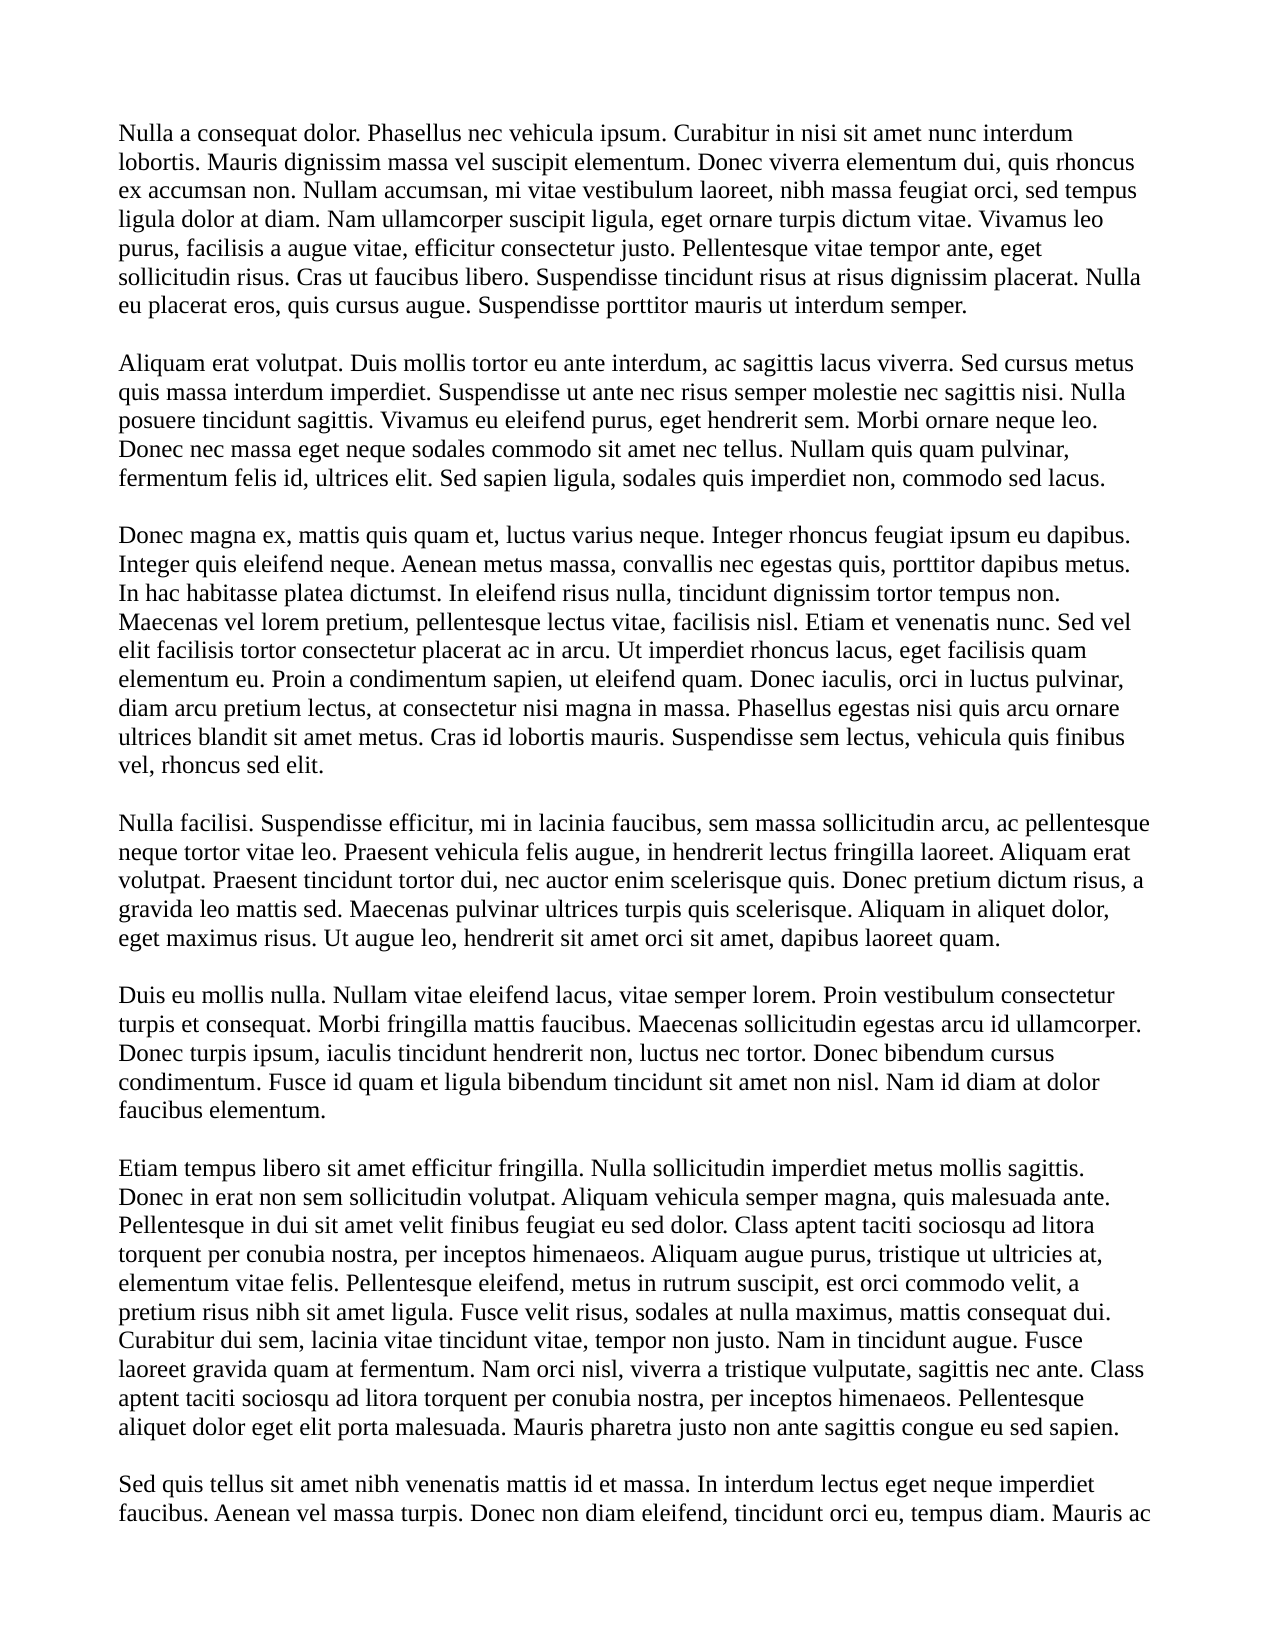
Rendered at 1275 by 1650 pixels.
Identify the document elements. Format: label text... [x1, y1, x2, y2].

text Donec magna ex, mattis quis quam et, luctus varius neque. Integer rhoncus feugiat ipsum eu dapibus. Integer quis eleifend neque. Aenean metus massa, convallis nec egestas quis, porttitor dapibus metus. In hac habitasse platea dictumst. In eleifend risus nulla, tincidunt dignissim tortor tempus non. Maecenas vel lorem pretium, pellentesque lectus vitae, facilisis nisl. Etiam et venenatis nunc. Sed vel elit facilisis tortor consectetur placerat ac in arcu. Ut imperdiet rhoncus lacus, eget facilisis quam elementum eu. Proin a condimentum sapien, ut eleifend quam. Donec iaculis, orci in luctus pulvinar, diam arcu pretium lectus, at consectetur nisi magna in massa. Phasellus egestas nisi quis arcu ornare ultrices blandit sit amet metus. Cras id lobortis mauris. Suspendisse sem lectus, vehicula quis finibus vel, rhoncus sed elit. [118, 521, 1157, 779]
text Sed quis tellus sit amet nibh venenatis mattis id et massa. In interdum lectus eget neque imperdiet faucibus. Aenean vel massa turpis. Donec non diam eleifend, tincidunt orci eu, tempus diam. Mauris ac [118, 1469, 1157, 1527]
text Etiam tempus libero sit amet efficitur fringilla. Nulla sollicitudin imperdiet metus mollis sagittis. Donec in erat non sem sollicitudin volutpat. Aliquam vehicula semper magna, quis malesuada ante. Pellentesque in dui sit amet velit finibus feugiat eu sed dolor. Class aptent taciti sociosqu ad litora torquent per conubia nostra, per inceptos himenaeos. Aliquam augue purus, tristique ut ultricies at, elementum vitae felis. Pellentesque eleifend, metus in rutrum suscipit, est orci commodo velit, a pretium risus nibh sit amet ligula. Fusce velit risus, sodales at nulla maximus, mattis consequat dui. Curabitur dui sem, lacinia vitae tincidunt vitae, tempor non justo. Nam in tincidunt augue. Fusce laoreet gravida quam at fermentum. Nam orci nisl, viverra a tristique vulputate, sagittis nec ante. Class aptent taciti sociosqu ad litora torquent per conubia nostra, per inceptos himenaeos. Pellentesque aliquet dolor eget elit porta malesuada. Mauris pharetra justo non ante sagittis congue eu sed sapien. [118, 1153, 1157, 1441]
text Aliquam erat volutpat. Duis mollis tortor eu ante interdum, ac sagittis lacus viverra. Sed cursus metus quis massa interdum imperdiet. Suspendisse ut ante nec risus semper molestie nec sagittis nisi. Nulla posuere tincidunt sagittis. Vivamus eu eleifend purus, eget hendrerit sem. Morbi ornare neque leo. Donec nec massa eget neque sodales commodo sit amet nec tellus. Nullam quis quam pulvinar, fermentum felis id, ultrices elit. Sed sapien ligula, sodales quis imperdiet non, commodo sed lacus. [118, 348, 1157, 492]
text Duis eu mollis nulla. Nullam vitae eleifend lacus, vitae semper lorem. Proin vestibulum consectetur turpis et consequat. Morbi fringilla mattis faucibus. Maecenas sollicitudin egestas arcu id ullamcorper. Donec turpis ipsum, iaculis tincidunt hendrerit non, luctus nec tortor. Donec bibendum cursus condimentum. Fusce id quam et ligula bibendum tincidunt sit amet non nisl. Nam id diam at dolor faucibus elementum. [118, 981, 1157, 1124]
text Nulla facilisi. Suspendisse efficitur, mi in lacinia faucibus, sem massa sollicitudin arcu, ac pellentesque neque tortor vitae leo. Praesent vehicula felis augue, in hendrerit lectus fringilla laoreet. Aliquam erat volutpat. Praesent tincidunt tortor dui, nec auctor enim scelerisque quis. Donec pretium dictum risus, a gravida leo mattis sed. Maecenas pulvinar ultrices turpis quis scelerisque. Aliquam in aliquet dolor, eget maximus risus. Ut augue leo, hendrerit sit amet orci sit amet, dapibus laoreet quam. [118, 808, 1157, 952]
text Nulla a consequat dolor. Phasellus nec vehicula ipsum. Curabitur in nisi sit amet nunc interdum lobortis. Mauris dignissim massa vel suscipit elementum. Donec viverra elementum dui, quis rhoncus ex accumsan non. Nullam accumsan, mi vitae vestibulum laoreet, nibh massa feugiat orci, sed tempus ligula dolor at diam. Nam ullamcorper suscipit ligula, eget ornare turpis dictum vitae. Vivamus leo purus, facilisis a augue vitae, efficitur consectetur justo. Pellentesque vitae tempor ante, eget sollicitudin risus. Cras ut faucibus libero. Suspendisse tincidunt risus at risus dignissim placerat. Nulla eu placerat eros, quis cursus augue. Suspendisse porttitor mauris ut interdum semper. [118, 118, 1157, 319]
